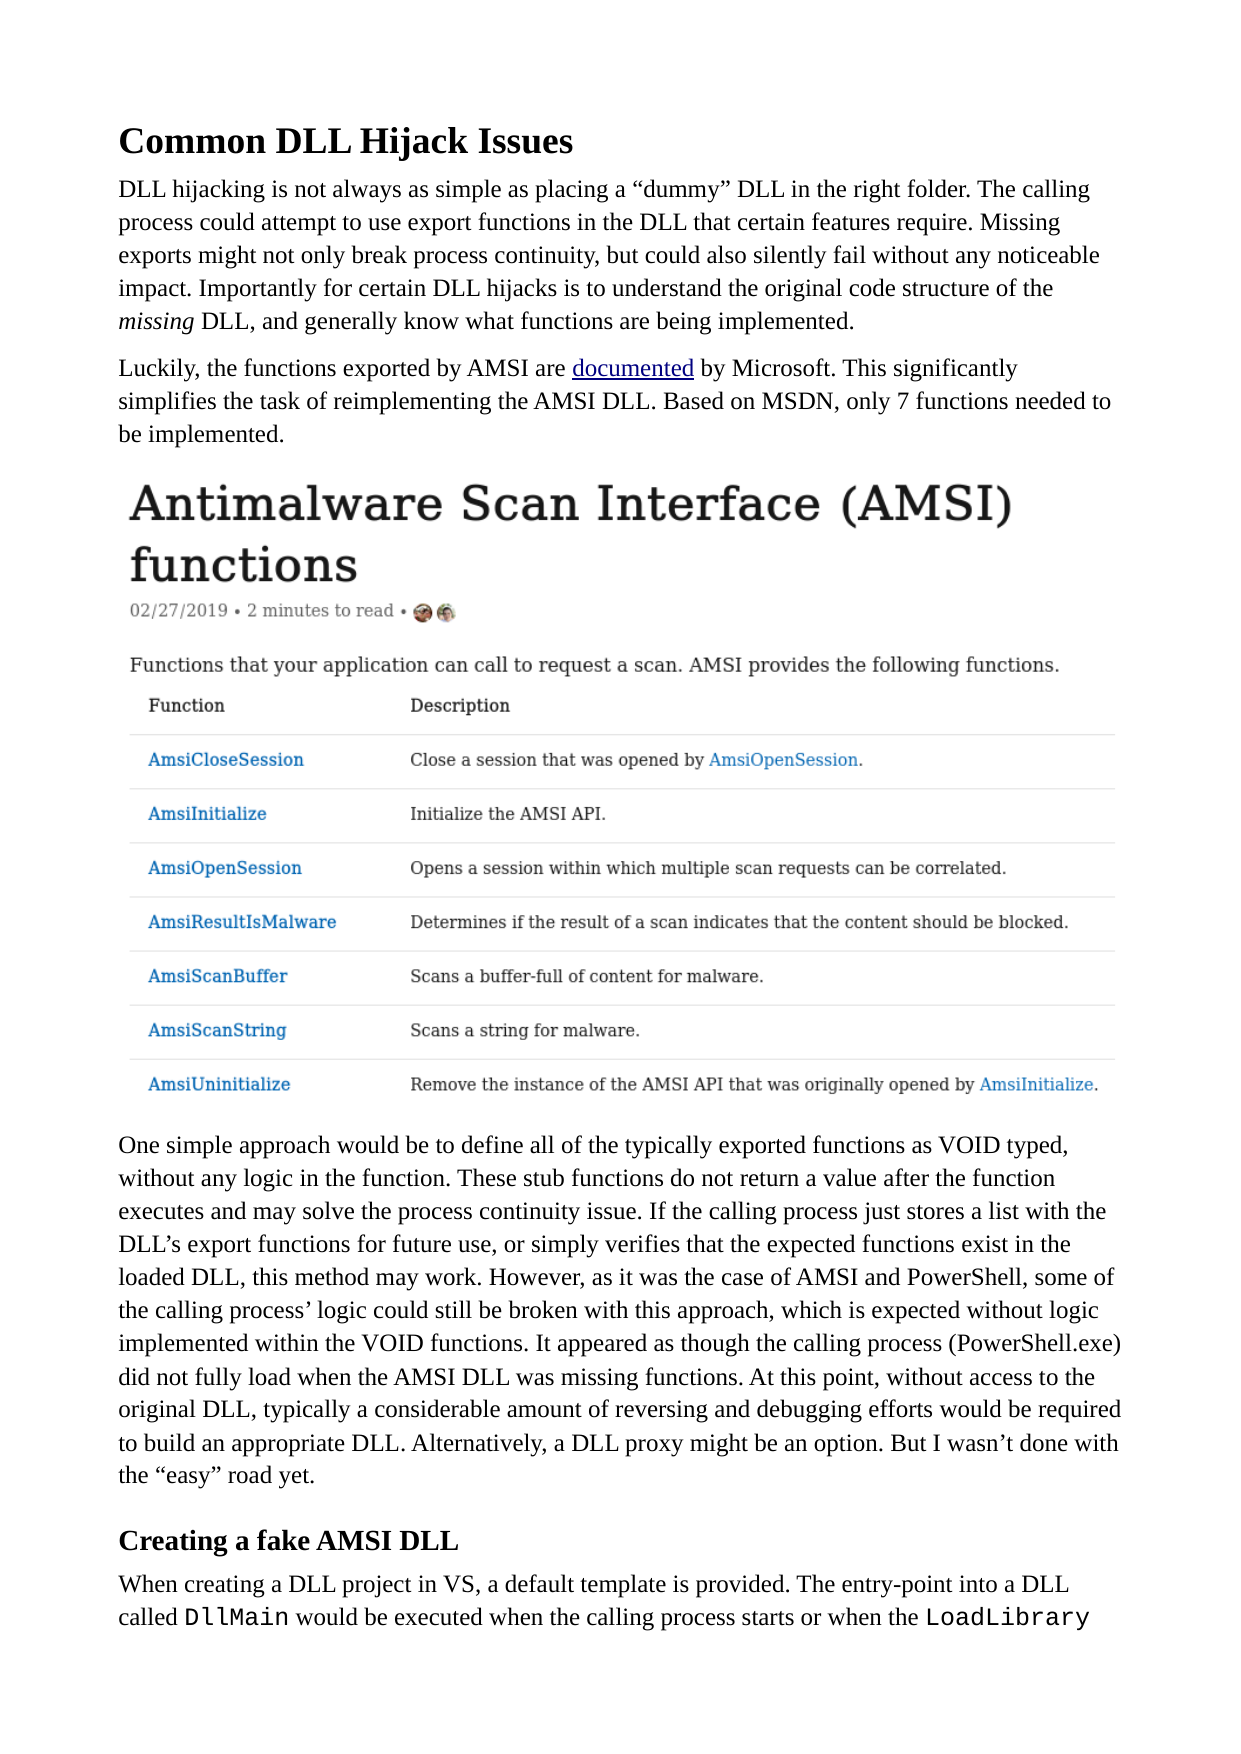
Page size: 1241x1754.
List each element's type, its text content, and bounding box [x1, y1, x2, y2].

subtitle Common DLL Hijack Issues [118, 118, 1122, 161]
subtitle Creating a fake AMSI DLL [118, 1523, 1122, 1556]
text One simple approach would be to define all of the typically exported functions as VOID typed, without any logic in the function. These stub functions do not return a value after the function executes and may solve the process continuity issue. If the calling process just stores a list with the DLL’s export functions for future use, or simply verifies that the expected functions exist in the loaded DLL, this method may work. However, as it was the case of AMSI and PowerShell, some of the calling process’ logic could still be broken with this approach, which is expected without logic implemented within the VOID functions. It appeared as though the calling process (PowerShell.exe) did not fully load when the AMSI DLL was missing functions. At this point, without access to the original DLL, typically a considerable amount of reversing and debugging efforts would be required to build an appropriate DLL. Alternatively, a DLL proxy might be an option. But I wasn’t done with the “easy” road yet. [118, 1130, 1122, 1489]
text When creating a DLL project in VS, a default template is provided. The entry-point into a DLL called DllMain would be executed when the calling process starts or when the LoadLibrary [118, 1569, 1122, 1633]
text DLL hijacking is not always as simple as placing a “dummy” DLL in the right folder. The calling process could attempt to use export functions in the DLL that certain features require. Missing exports might not only break process continuity, but could also silently fail without any noticeable impact. Importantly for certain DLL hijacks is to understand the original code structure of the missing DLL, and generally know what functions are being implemented. [118, 174, 1122, 334]
text Luckily, the functions exported by AMSI are documented by Microsoft. This significantly simplifies the task of reimplementing the AMSI DLL. Based on MSDN, only 7 functions needed to be implemented. [118, 353, 1122, 448]
picture [118, 467, 1116, 1107]
